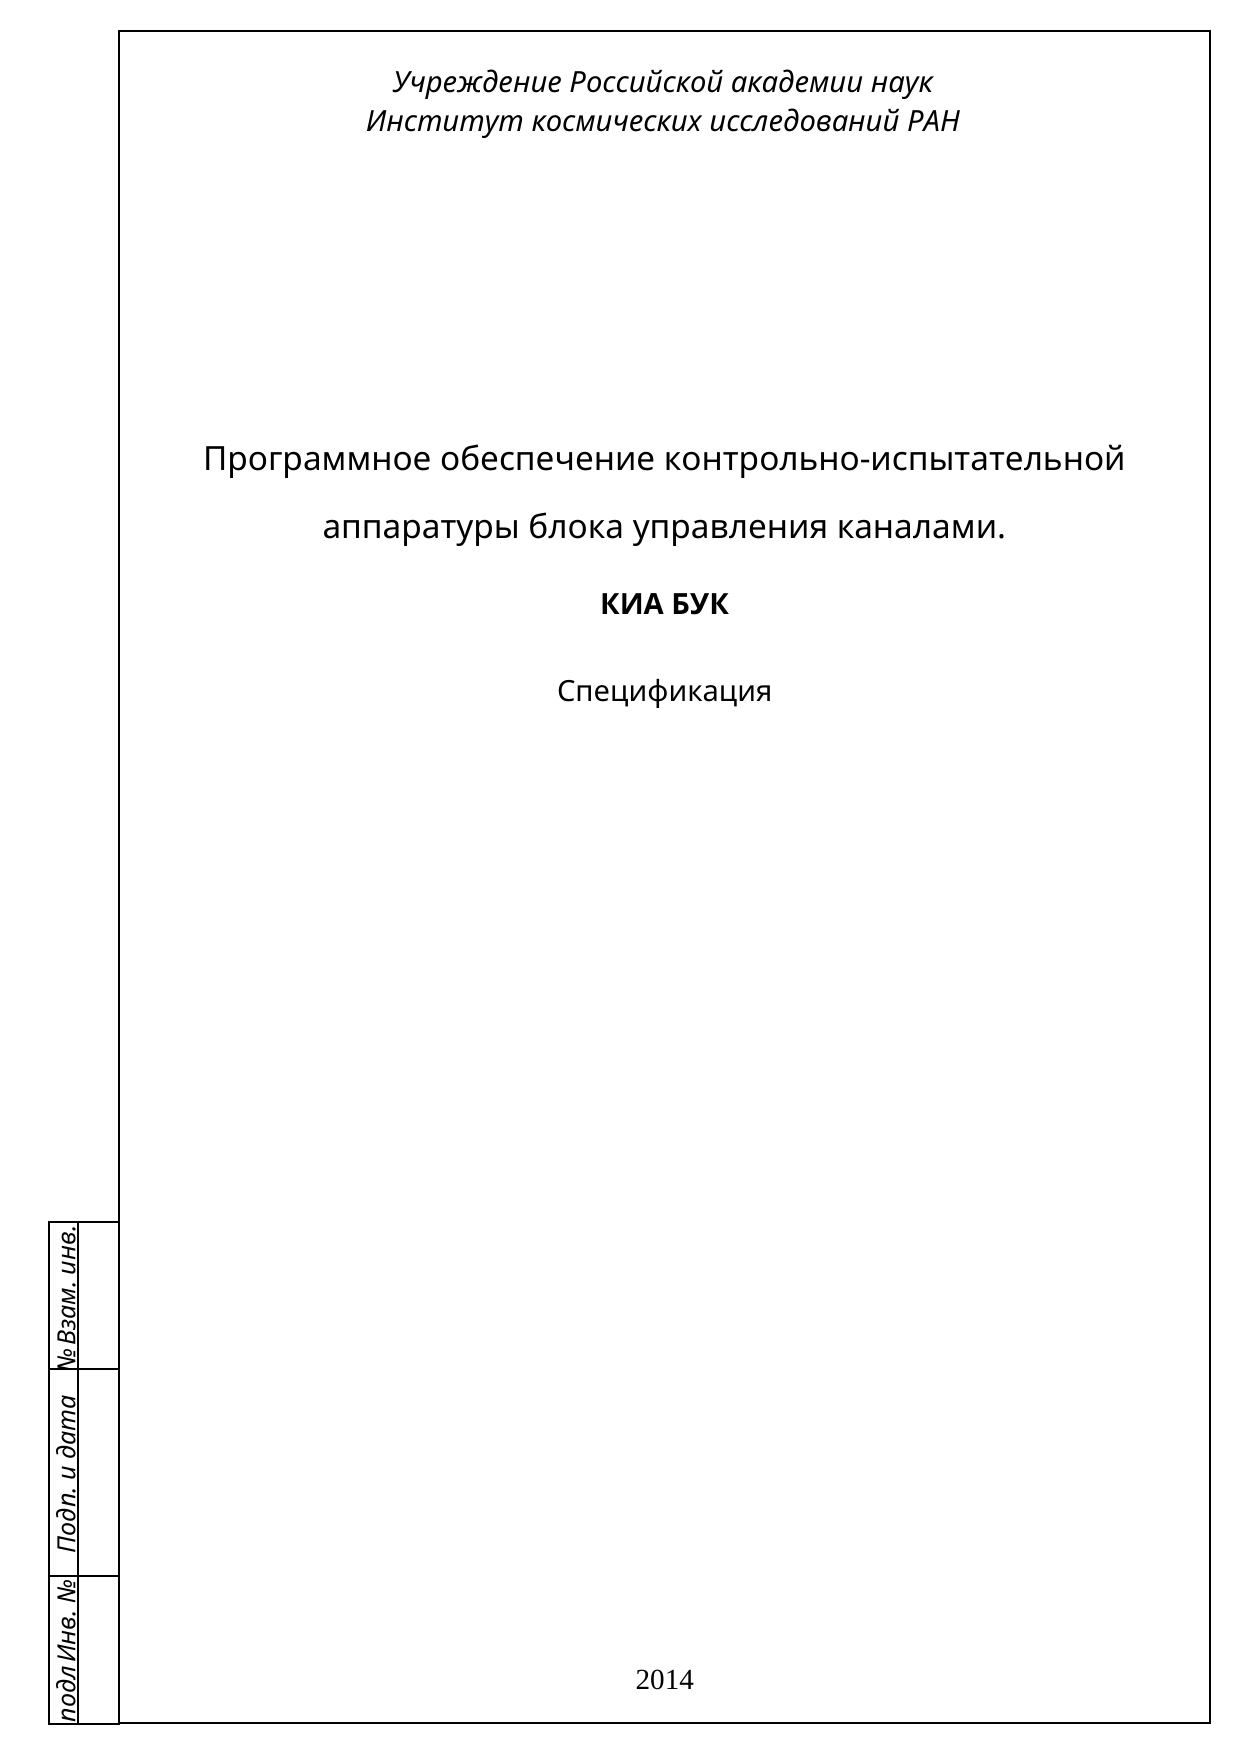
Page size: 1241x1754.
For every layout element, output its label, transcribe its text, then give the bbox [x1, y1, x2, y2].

text Спецификация [150, 670, 1179, 709]
text КИА БУК [150, 583, 1179, 623]
text Программное обеспечение контрольно-испытательной аппаратуры блока управления каналами. [150, 435, 1179, 548]
